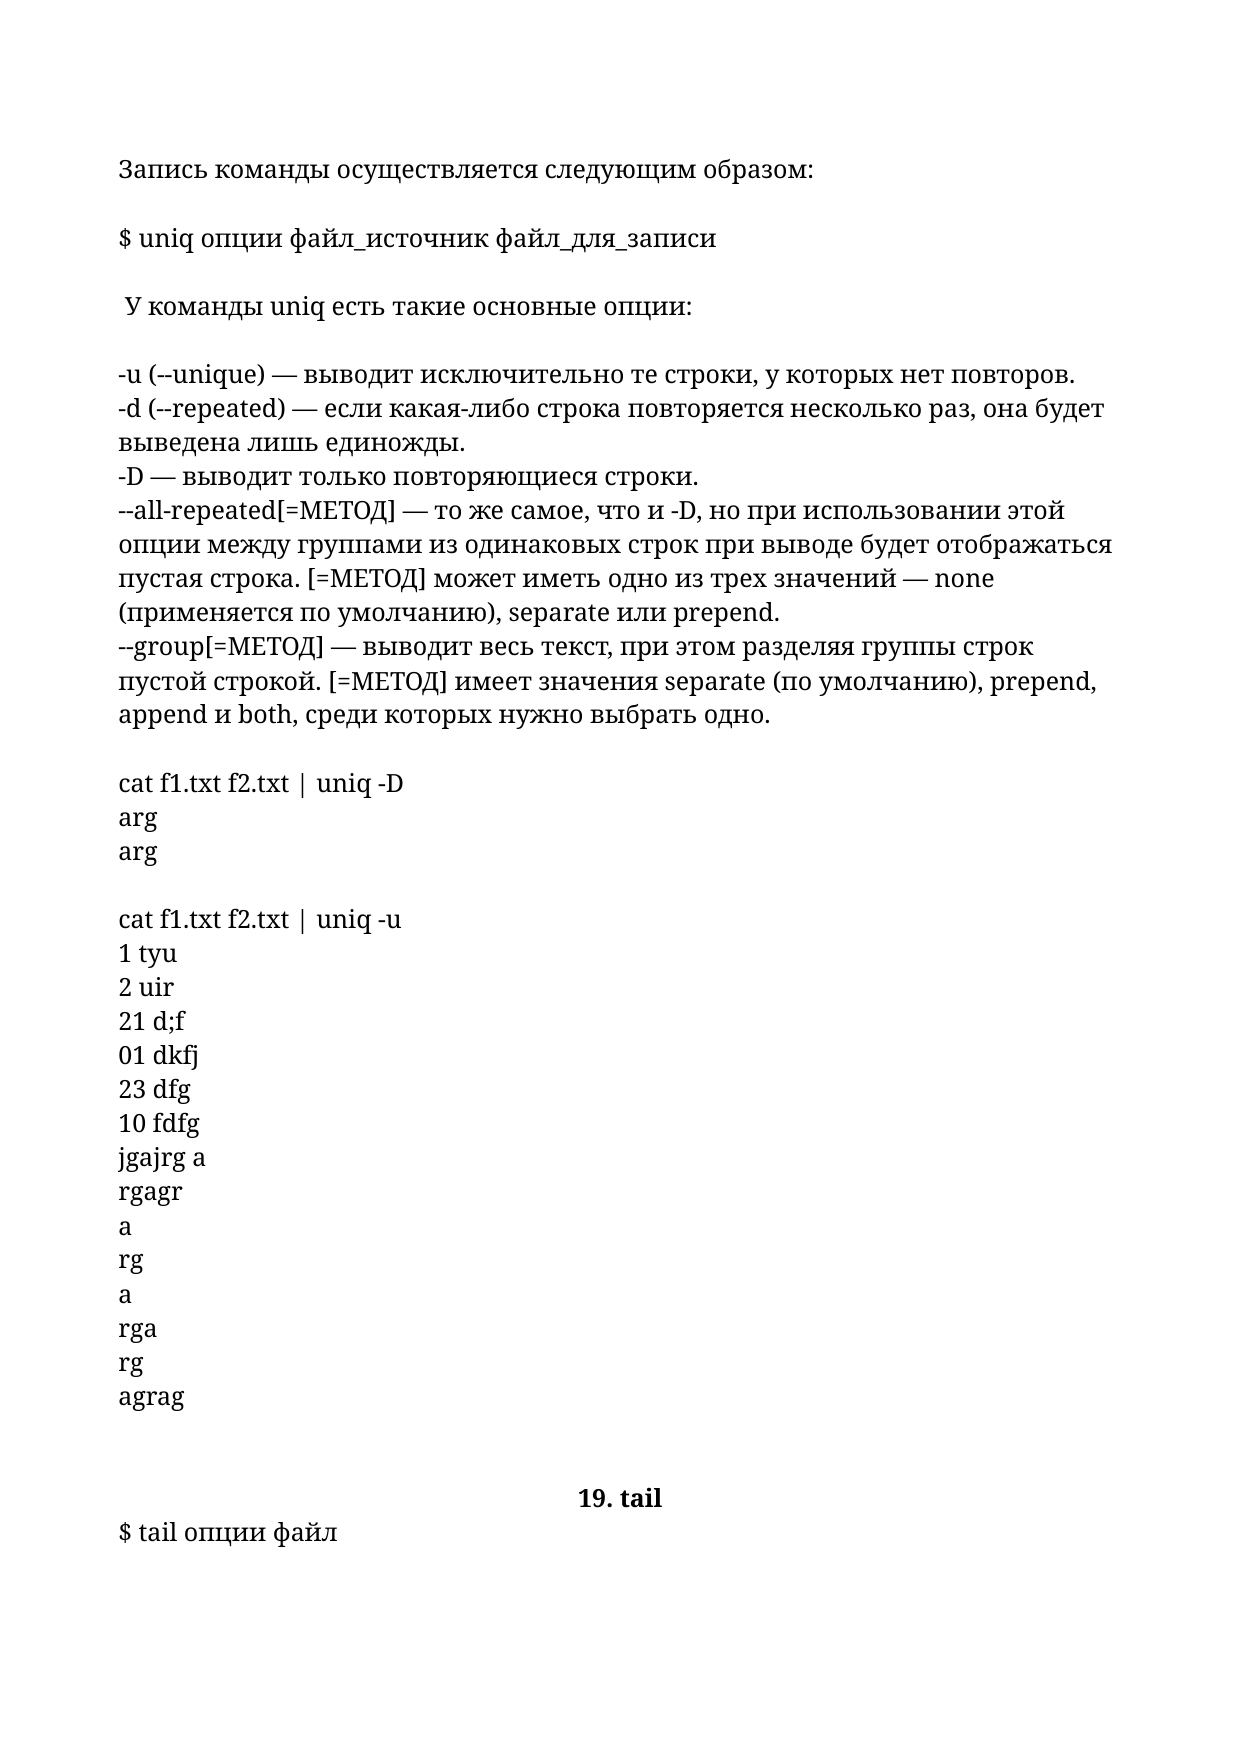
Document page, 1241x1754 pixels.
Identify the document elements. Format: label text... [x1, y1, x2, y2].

text a [118, 1276, 1122, 1310]
text 2 uir [118, 970, 1122, 1004]
text У команды uniq есть такие основные опции: [118, 288, 1122, 322]
text a [118, 1208, 1122, 1242]
text cat f1.txt f2.txt | uniq -D [118, 765, 1122, 799]
text --all-repeated[=МЕТОД] — то же самое, что и -D, но при использовании этой опции между группами из одинаковых строк при выводе будет отображаться пустая строка. [=МЕТОД] может иметь одно из трех значений — none (применяется по умолчанию), separate или prepend. [118, 493, 1122, 629]
text 10 fdfg [118, 1106, 1122, 1140]
text cat f1.txt f2.txt | uniq -u [118, 902, 1122, 936]
text rga [118, 1310, 1122, 1344]
text rg [118, 1242, 1122, 1276]
text 21 d;f [118, 1004, 1122, 1038]
text agrag [118, 1378, 1122, 1412]
text -d (--repeated) — если какая-либо строка повторяется несколько раз, она будет выведена лишь единожды. [118, 391, 1122, 459]
text $ tail опции файл [118, 1515, 1122, 1549]
text -D — выводит только повторяющиеся строки. [118, 459, 1122, 493]
text rg [118, 1344, 1122, 1378]
text arg [118, 799, 1122, 833]
text Запись команды осуществляется следующим образом: [118, 152, 1122, 186]
text 1 tyu [118, 936, 1122, 970]
text 23 dfg [118, 1072, 1122, 1106]
text 01 dkfj [118, 1038, 1122, 1072]
text jgajrg a [118, 1140, 1122, 1174]
text -u (--unique) — выводит исключительно те строки, у которых нет повторов. [118, 357, 1122, 391]
text arg [118, 833, 1122, 867]
text --group[=МЕТОД] — выводит весь текст, при этом разделяя группы строк пустой строкой. [=МЕТОД] имеет значения separate (по умолчанию), prepend, append и both, среди которых нужно выбрать одно. [118, 629, 1122, 731]
text $ uniq опции файл_источник файл_для_записи [118, 220, 1122, 254]
text rgagr [118, 1174, 1122, 1208]
text 19. tail [118, 1481, 1122, 1515]
